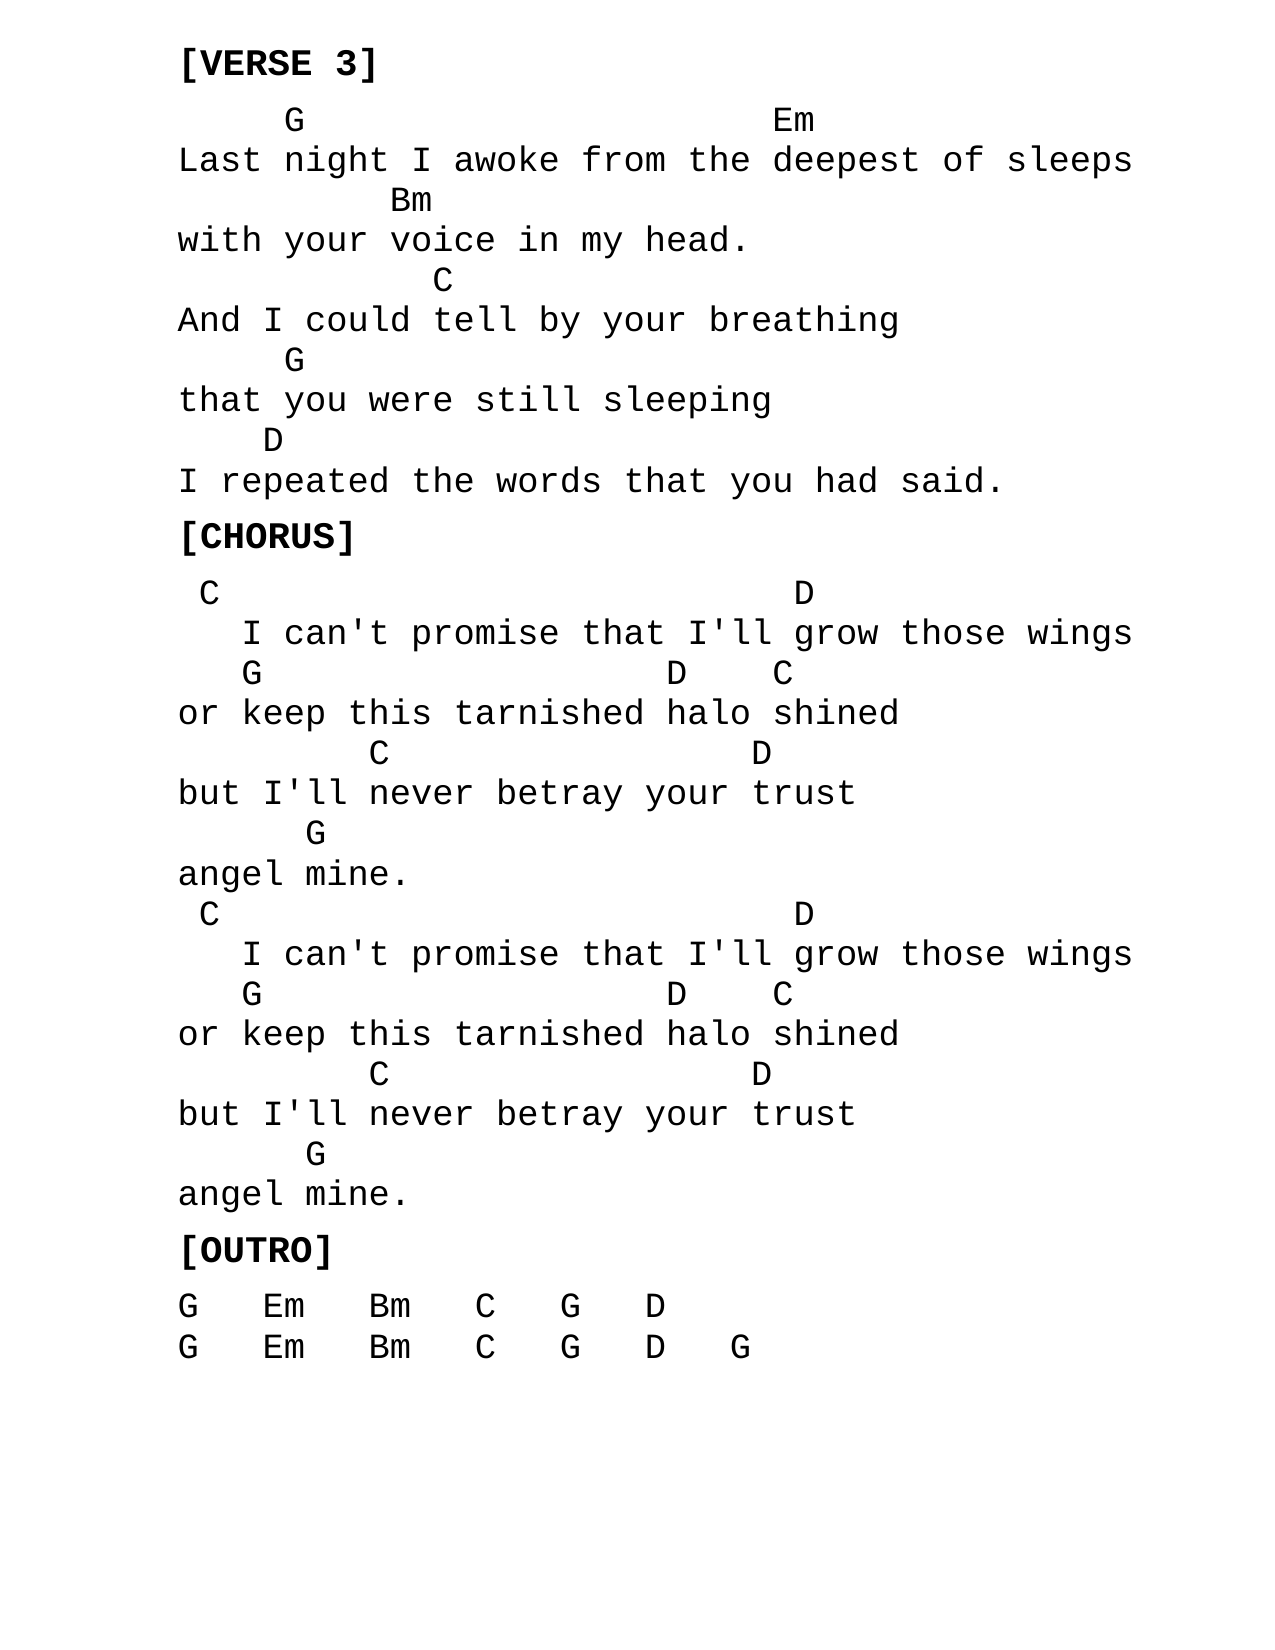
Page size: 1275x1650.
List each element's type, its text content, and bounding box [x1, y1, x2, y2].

text G Em [177, 102, 1231, 142]
text with your voice in my head. [177, 222, 1231, 262]
text G [177, 815, 1231, 855]
text Bm [177, 182, 1231, 222]
text G [177, 342, 1231, 382]
text And I could tell by your breathing [177, 302, 1231, 342]
text I can't promise that I'll grow those wings [177, 615, 1231, 655]
text G D C [177, 655, 1231, 695]
text I can't promise that I'll grow those wings [177, 936, 1231, 976]
text G Em Bm C G D [177, 1288, 1231, 1328]
text C D [177, 735, 1231, 775]
text or keep this tarnished halo shined [177, 695, 1231, 735]
subtitle [OUTRO] [177, 1231, 1231, 1274]
text I repeated the words that you had said. [177, 462, 1231, 503]
subtitle [CHORUS] [177, 517, 1231, 560]
text C D [177, 1056, 1231, 1096]
text C D [177, 575, 1231, 615]
text but I'll never betray your trust [177, 775, 1231, 815]
text Last night I awoke from the deepest of sleeps [177, 142, 1231, 182]
text but I'll never betray your trust [177, 1096, 1231, 1136]
text angel mine. [177, 1176, 1231, 1216]
text G [177, 1136, 1231, 1176]
text G Em Bm C G D G [177, 1328, 1231, 1369]
text angel mine. [177, 855, 1231, 896]
text C [177, 262, 1231, 302]
text or keep this tarnished halo shined [177, 1016, 1231, 1056]
text G D C [177, 976, 1231, 1016]
text D [177, 422, 1231, 462]
subtitle [VERSE 3] [177, 44, 1231, 87]
text C D [177, 896, 1231, 936]
text that you were still sleeping [177, 382, 1231, 422]
